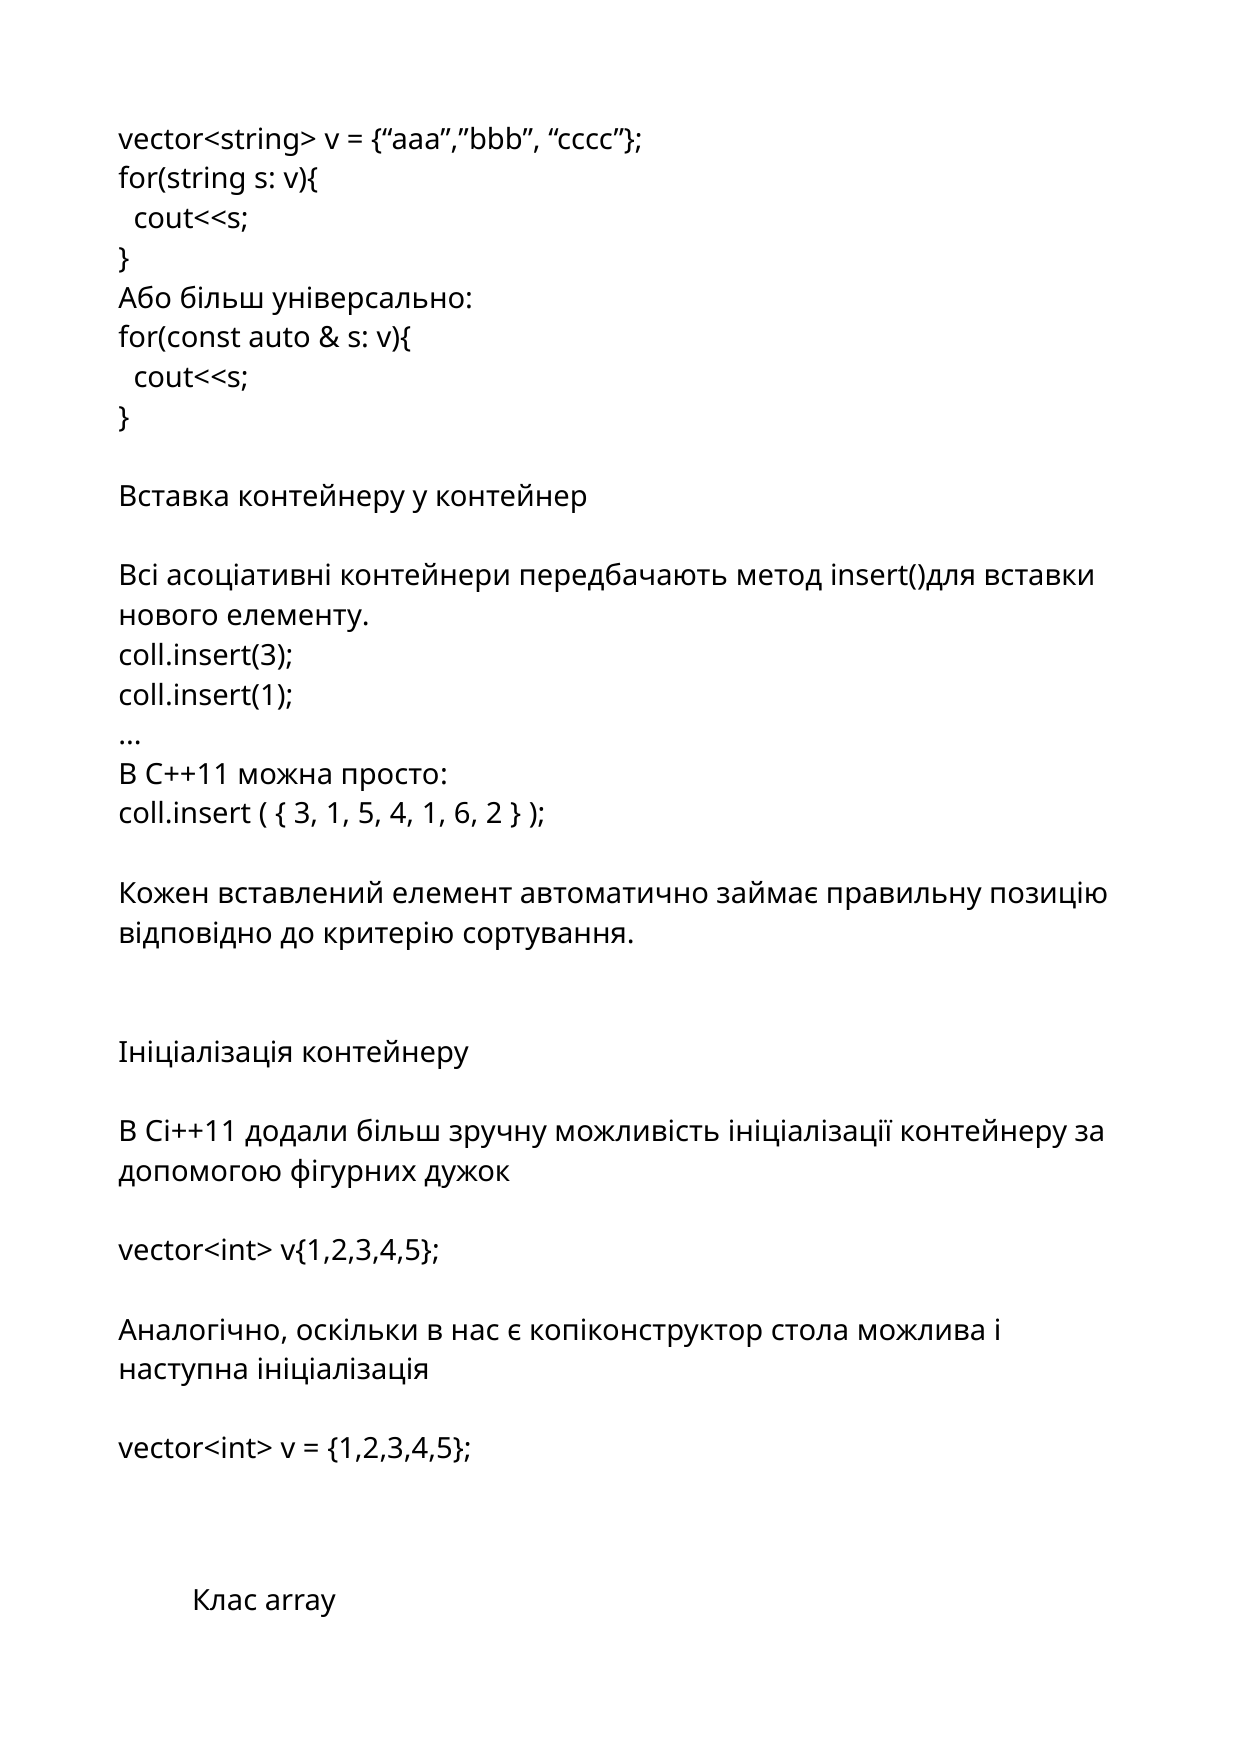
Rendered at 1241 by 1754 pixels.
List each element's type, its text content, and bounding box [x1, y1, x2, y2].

text Аналогічно, оскільки в нас є копіконструктор стола можлива і наступна ініціалізація [118, 1309, 1122, 1388]
text } [118, 237, 1122, 277]
text vector<int> v = {1,2,3,4,5}; [118, 1428, 1122, 1467]
text cout<<s; [118, 197, 1122, 237]
text В С++11 можна просто: [118, 753, 1122, 793]
text coll.insert ( { 3, 1, 5, 4, 1, 6, 2 } ); [118, 793, 1122, 832]
text Або більш універсально: [118, 277, 1122, 317]
text Кожен вставлений елемент автоматично займає правильну позицію відповідно до критерію сортування. [118, 872, 1122, 952]
text ... [118, 713, 1122, 753]
text for(const auto & s: v){ [118, 317, 1122, 356]
text Всі асоціативні контейнери передбачають метод insert()для вставки нового елементу. [118, 555, 1122, 634]
text cout<<s; [118, 356, 1122, 396]
text Вставка контейнеру у контейнер [118, 475, 1122, 515]
text Клас array [192, 1580, 1122, 1619]
text Ініціалізація контейнеру [118, 1031, 1122, 1071]
text vector<int> v{1,2,3,4,5}; [118, 1229, 1122, 1269]
text } [118, 396, 1122, 436]
text coll.insert(1); [118, 674, 1122, 713]
text vector<string> v = {“aaa”,”bbb”, “cccc”}; [118, 118, 1122, 158]
text for(string s: v){ [118, 158, 1122, 197]
text coll.insert(3); [118, 634, 1122, 674]
text В Сі++11 додали більш зручну можливість ініціалізації контейнеру за допомогою фігурних дужок [118, 1110, 1122, 1190]
